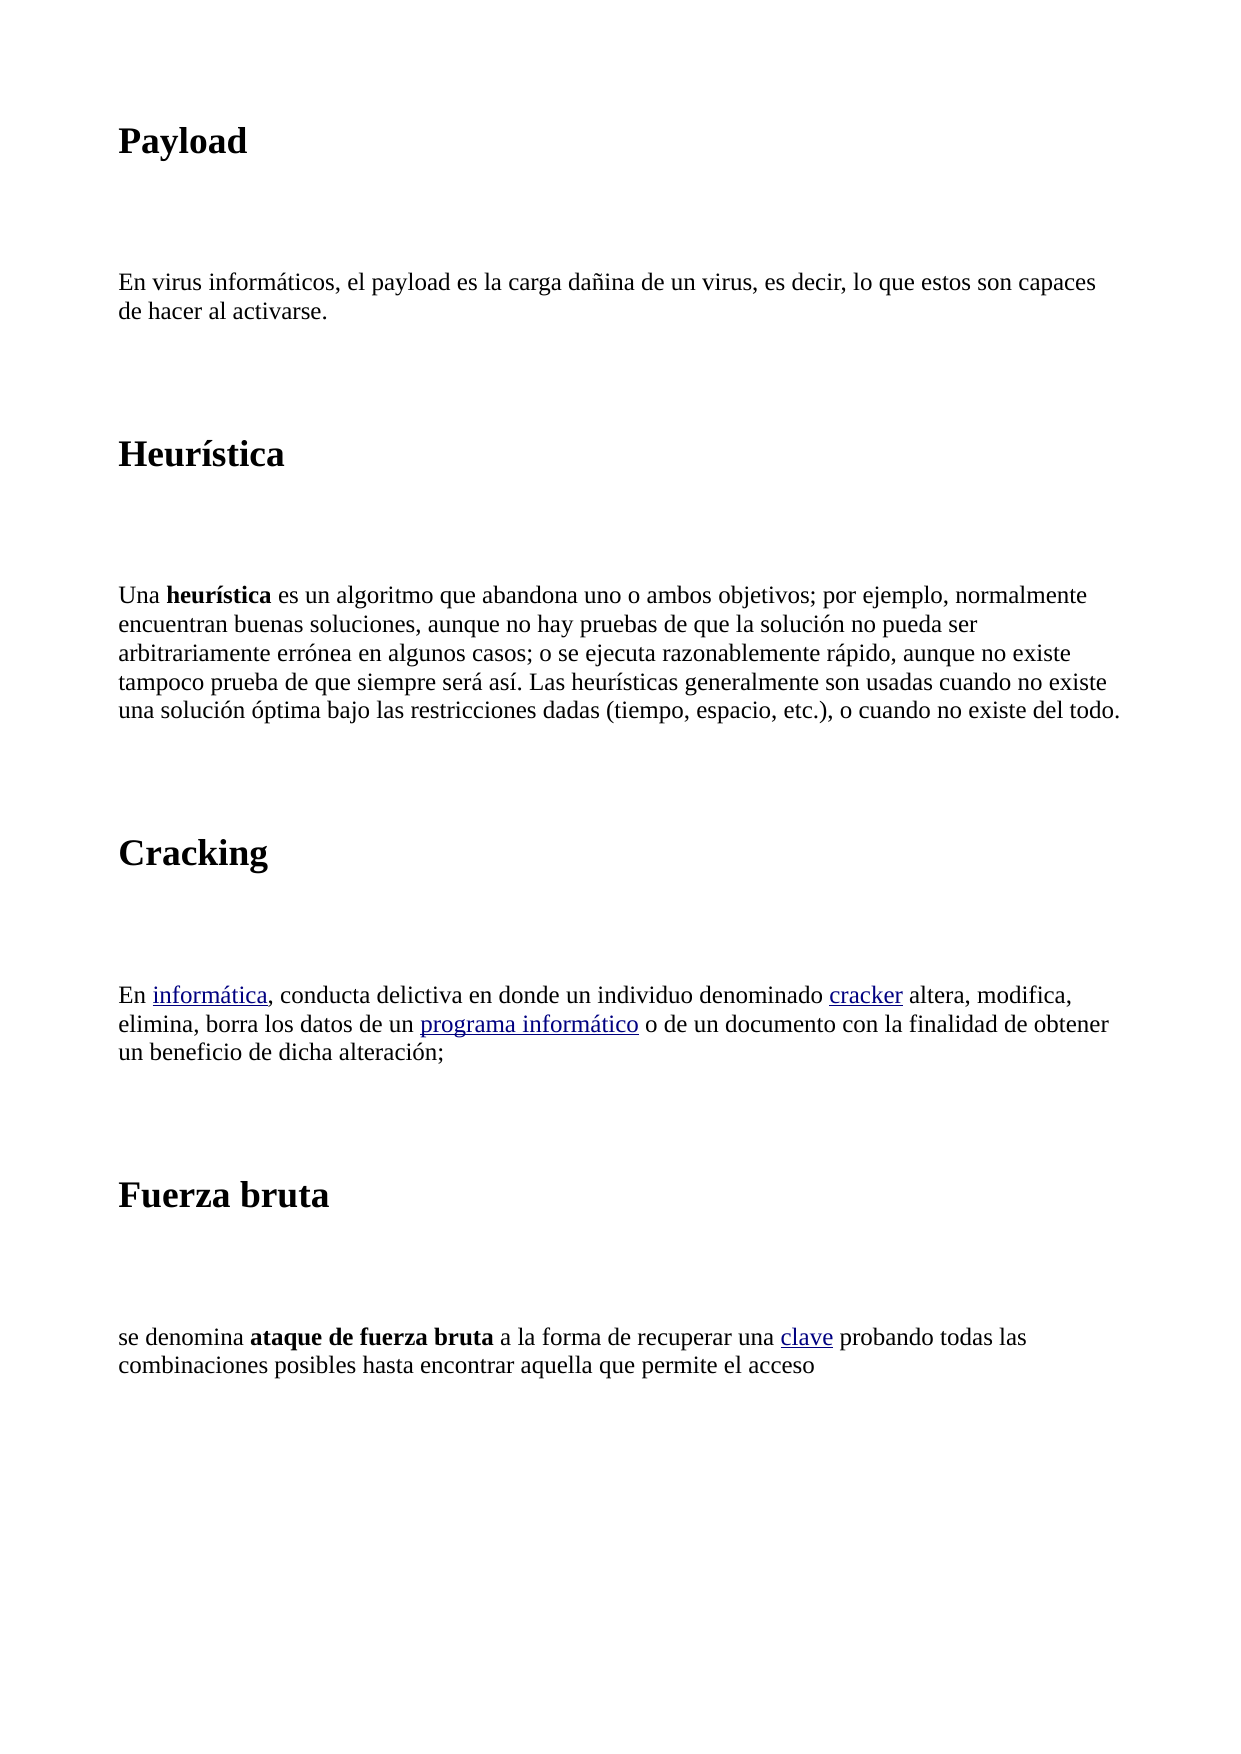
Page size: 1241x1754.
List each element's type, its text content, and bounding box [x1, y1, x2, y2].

subtitle Payload [118, 118, 1122, 161]
subtitle Heurística [118, 431, 1122, 474]
text se denomina ataque de fuerza bruta a la forma de recuperar una clave probando todas las combinaciones posibles hasta encontrar aquella que permite el acceso [118, 1322, 1122, 1379]
text En virus informáticos, el payload es la carga dañina de un virus, es decir, lo que estos son capaces de hacer al activarse. [118, 267, 1122, 325]
text Una heurística es un algoritmo que abandona uno o ambos objetivos; por ejemplo, normalmente encuentran buenas soluciones, aunque no hay pruebas de que la solución no pueda ser arbitrariamente errónea en algunos casos; o se ejecuta razonablemente rápido, aunque no existe tampoco prueba de que siempre será así. Las heurísticas generalmente son usadas cuando no existe una solución óptima bajo las restricciones dadas (tiempo, espacio, etc.), o cuando no existe del todo. [118, 581, 1122, 724]
subtitle Cracking [118, 831, 1122, 874]
subtitle Fuerza bruta [118, 1172, 1122, 1216]
text En informática, conducta delictiva en donde un individuo denominado cracker altera, modifica, elimina, borra los datos de un programa informático o de un documento con la finalidad de obtener un beneficio de dicha alteración; [118, 980, 1122, 1066]
